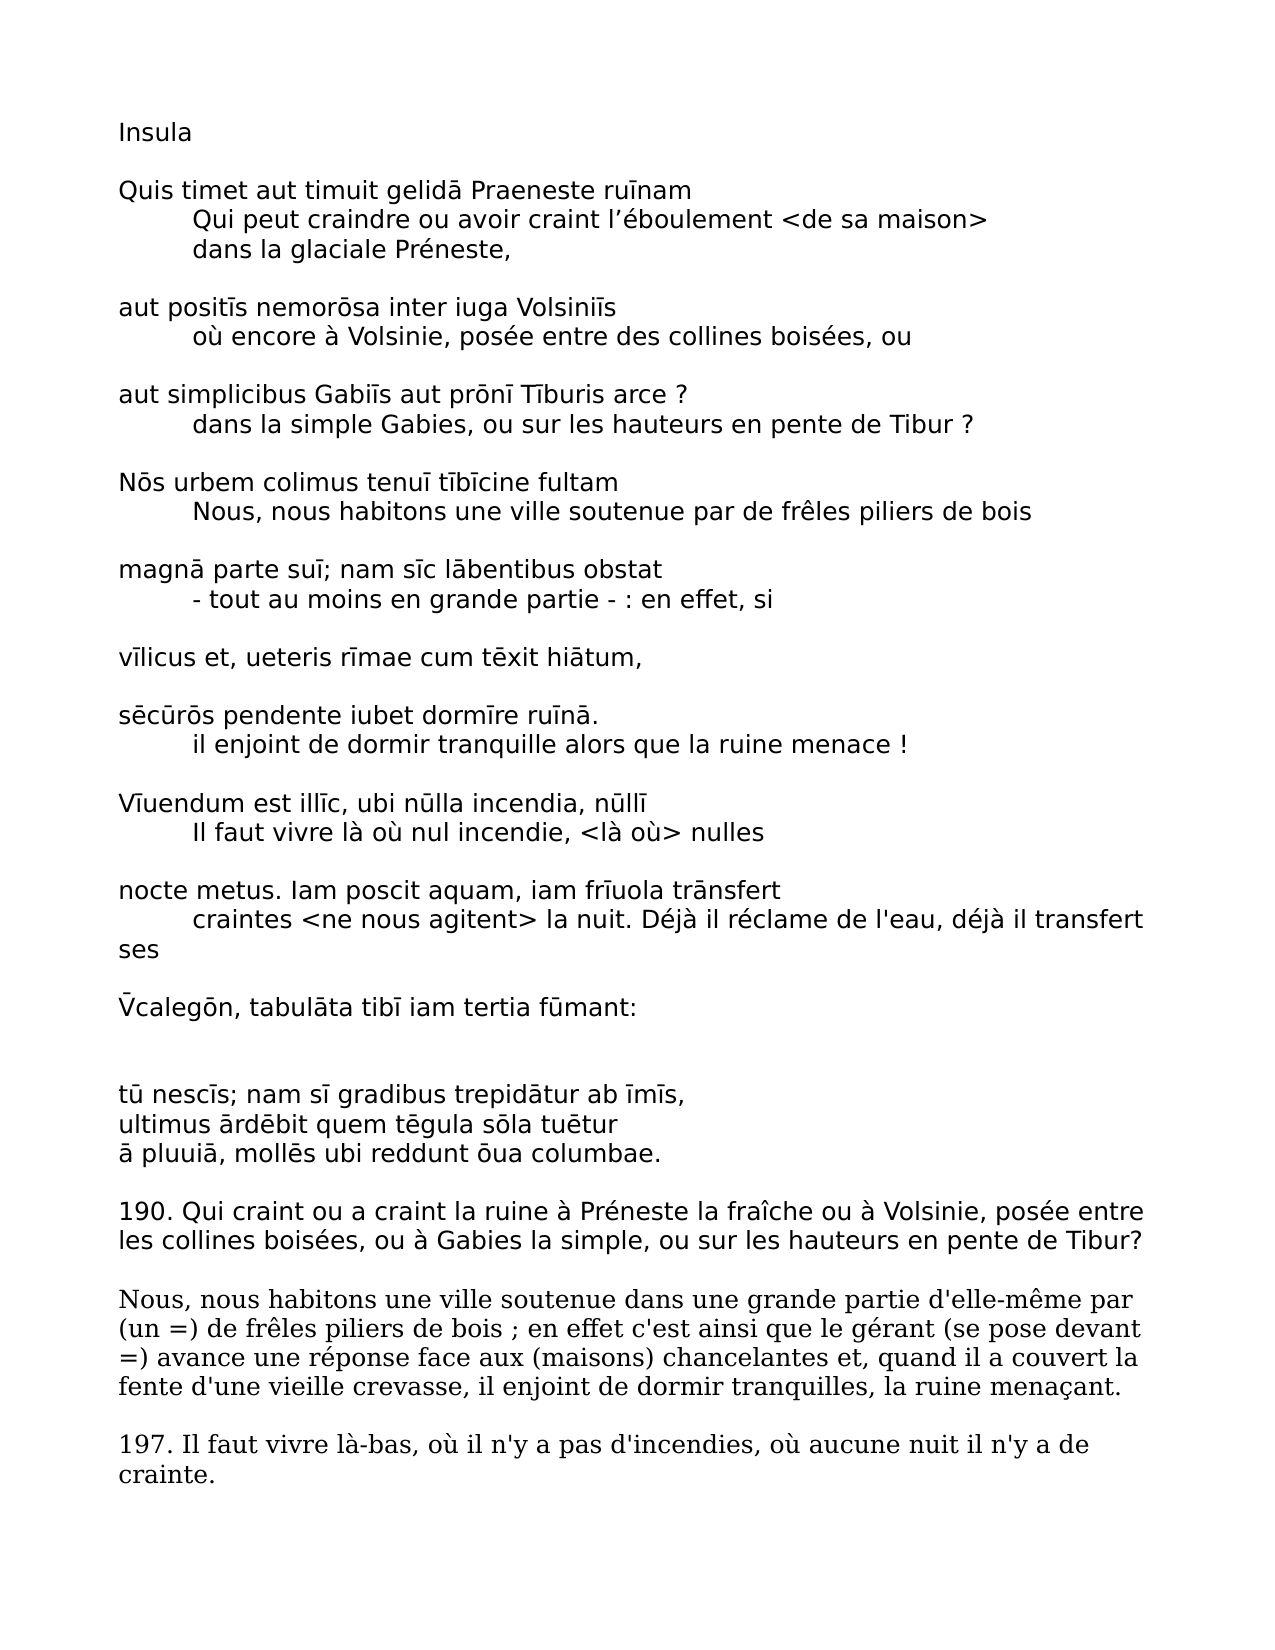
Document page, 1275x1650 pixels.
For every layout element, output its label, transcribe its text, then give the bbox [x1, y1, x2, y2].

text magnā parte suī; nam sīc lābentibus obstat [118, 556, 1157, 585]
text dans la simple Gabies, ou sur les hauteurs en pente de Tibur ? [118, 410, 1157, 439]
text 190. Qui craint ou a craint la ruine à Préneste la fraîche ou à Volsinie, posée entre les collines boisées, ou à Gabies la simple, ou sur les hauteurs en pente de Tibur? [118, 1197, 1157, 1256]
text dans la glaciale Préneste, [118, 235, 1157, 264]
text Qui peut craindre ou avoir craint l’éboulement <de sa maison> [118, 206, 1157, 235]
text 197. Il faut vivre là-bas, où il n'y a pas d'incendies, où aucune nuit il n'y a de crainte. [118, 1431, 1157, 1489]
text Nōs urbem colimus tenuī tībīcine fultam [118, 468, 1157, 497]
text aut positīs nemorōsa inter iuga Volsiniīs [118, 293, 1157, 322]
text aut simplicibus Gabiīs aut prōnī Tīburis arce ? [118, 381, 1157, 410]
text sēcūrōs pendente iubet dormīre ruīnā. [118, 701, 1157, 731]
text où encore à Volsinie, posée entre des collines boisées, ou [118, 322, 1157, 351]
text - tout au moins en grande partie - : en effet, si [118, 585, 1157, 614]
text il enjoint de dormir tranquille alors que la ruine menace ! [118, 731, 1157, 760]
text Vīuendum est illīc, ubi nūlla incendia, nūllī [118, 789, 1157, 818]
text craintes <ne nous agitent> la nuit. Déjà il réclame de l'eau, déjà il transfert ses [118, 906, 1157, 964]
text ā pluuiā, mollēs ubi reddunt ōua columbae. [118, 1139, 1157, 1168]
text V̄calegōn, tabulāta tibī iam tertia fūmant: [118, 993, 1157, 1022]
text vīlicus et, ueteris rīmae cum tēxit hiātum, [118, 643, 1157, 672]
text ultimus ārdēbit quem tēgula sōla tuētur [118, 1110, 1157, 1139]
text Quis timet aut timuit gelidā Praeneste ruīnam [118, 176, 1157, 206]
text Nous, nous habitons une ville soutenue dans une grande partie d'elle-même par (un =) de frêles piliers de bois ; en effet c'est ainsi que le gérant (se pose devant =) avance une réponse face aux (maisons) chancelantes et, quand il a couvert la fente d'une vieille crevasse, il enjoint de dormir tranquilles, la ruine menaçant. [118, 1285, 1157, 1401]
text nocte metus. Iam poscit aquam, iam frīuola trānsfert [118, 876, 1157, 906]
text Nous, nous habitons une ville soutenue par de frêles piliers de bois [118, 497, 1157, 526]
text Insula [118, 118, 1157, 147]
text tū nescīs; nam sī gradibus trepidātur ab īmīs, [118, 1081, 1157, 1110]
text Il faut vivre là où nul incendie, <là où> nulles [118, 818, 1157, 847]
